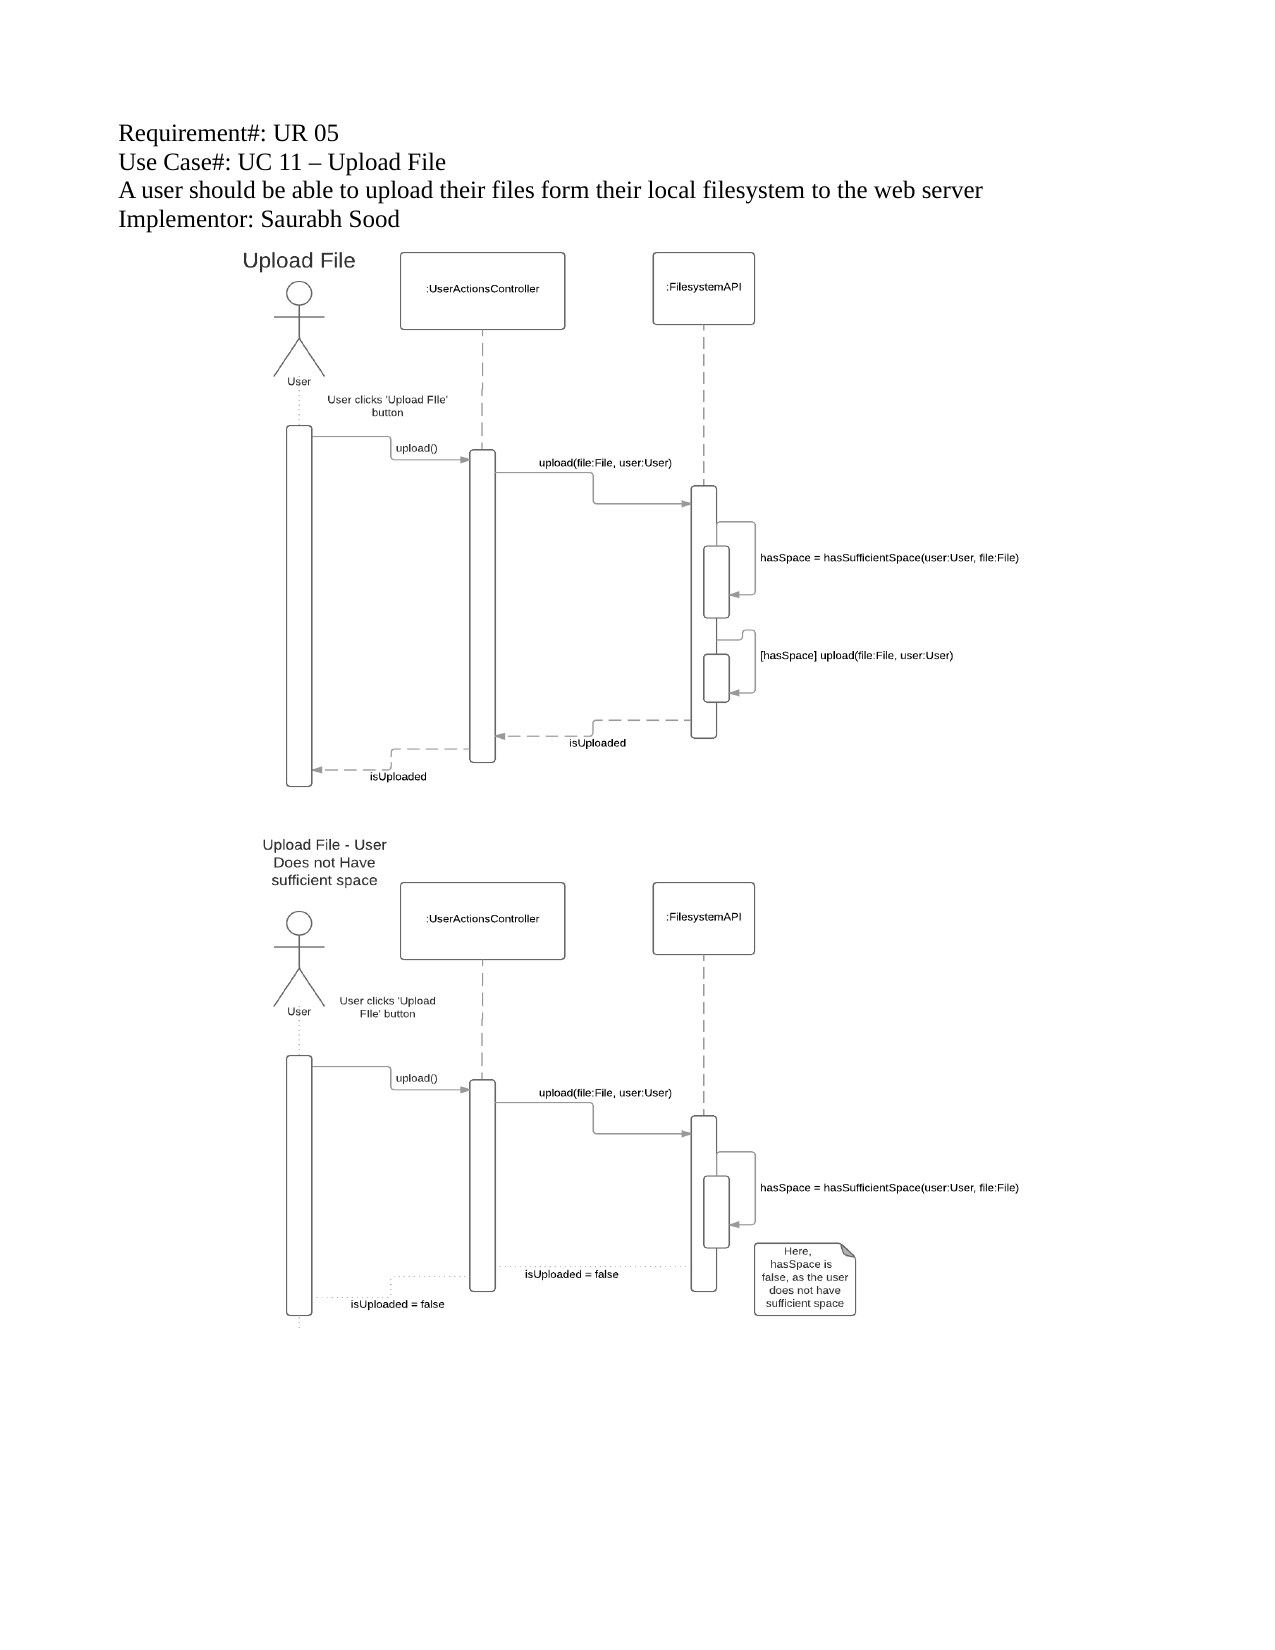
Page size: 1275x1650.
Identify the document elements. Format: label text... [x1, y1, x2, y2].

text A user should be able to upload their files form their local filesystem to the web server [118, 176, 1157, 204]
picture [223, 233, 1052, 1374]
text Implementor: Saurabh Sood [118, 204, 1157, 233]
text Requirement#: UR 05 [118, 118, 1157, 147]
text Use Case#: UC 11 – Upload File [118, 147, 1157, 176]
